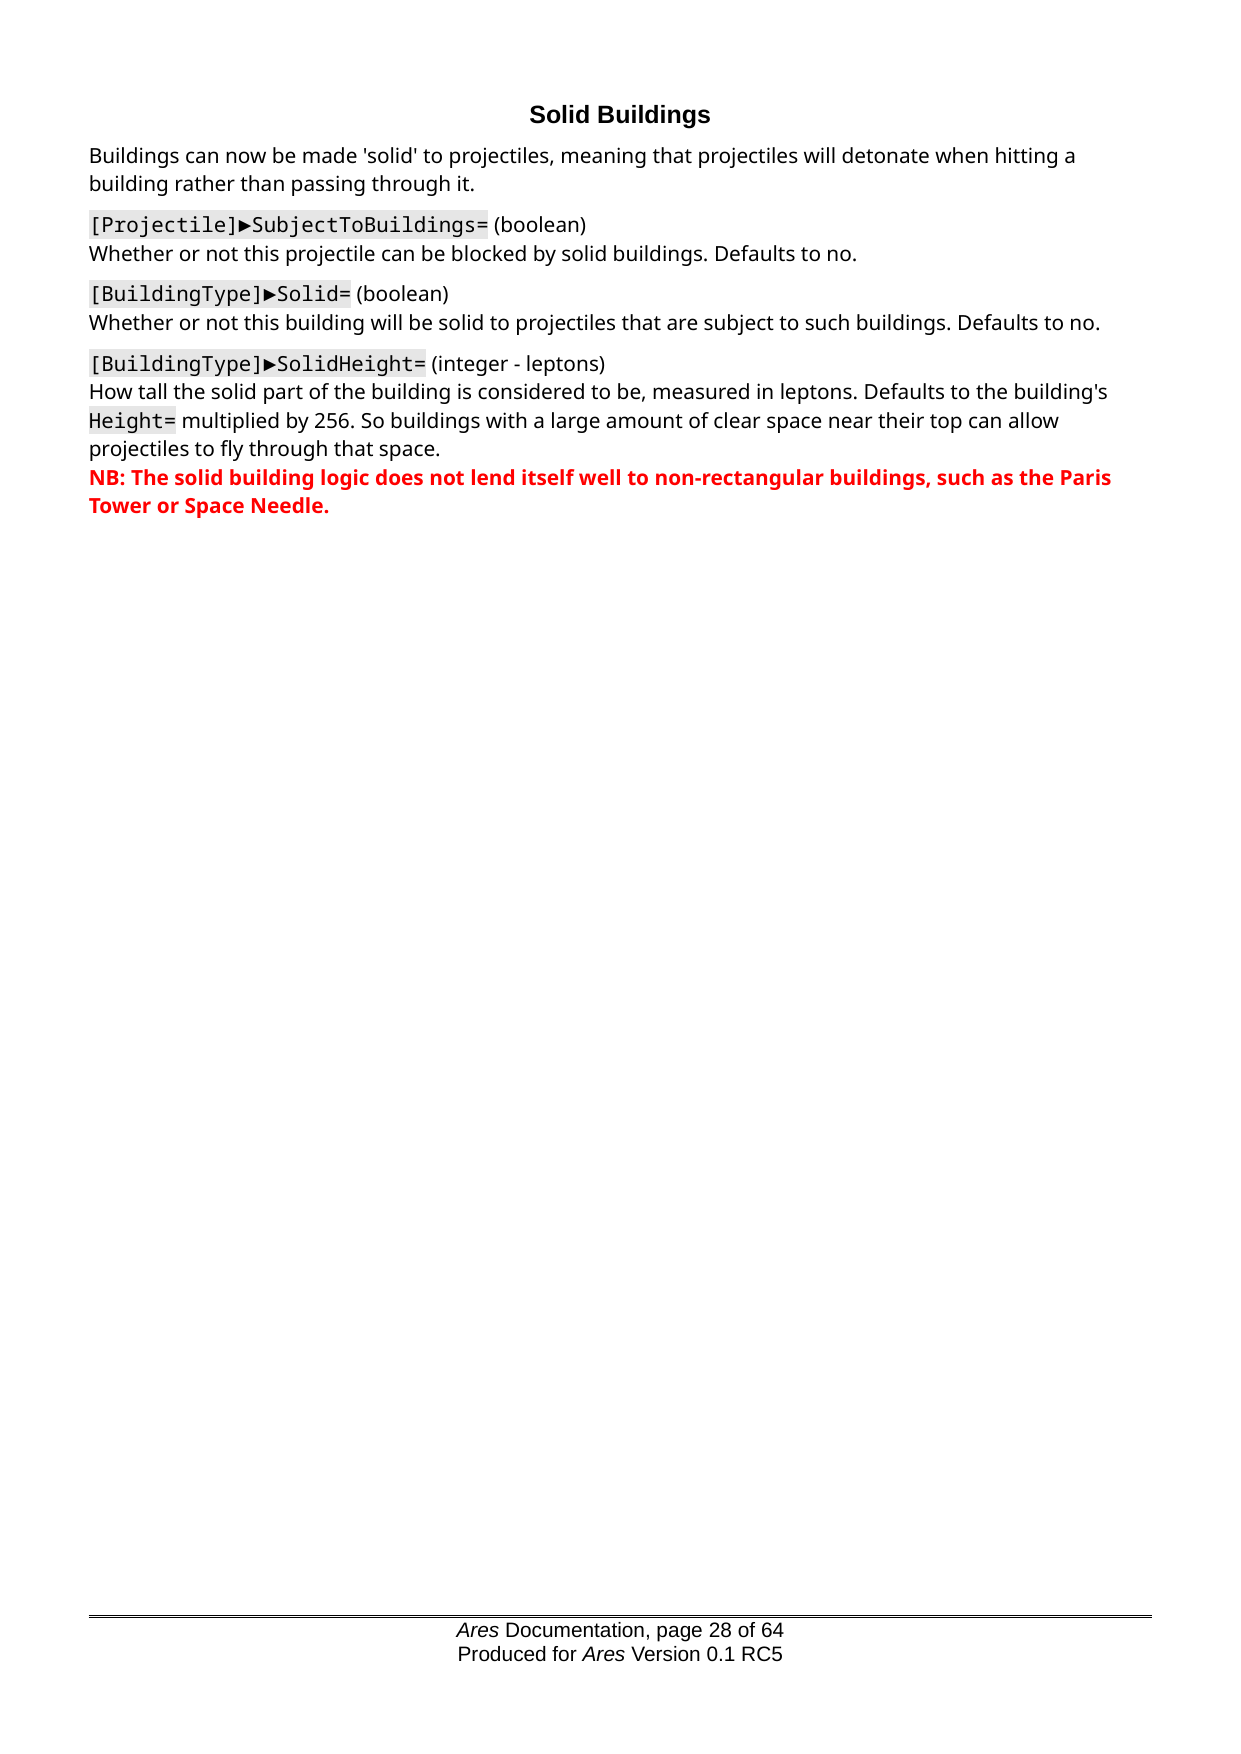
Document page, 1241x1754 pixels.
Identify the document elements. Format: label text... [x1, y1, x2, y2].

text Buildings can now be made 'solid' to projectiles, meaning that projectiles will detonate when hitting a building rather than passing through it. [88, 141, 1152, 198]
text [BuildingType]►SolidHeight= (integer - leptons) How tall the solid part of the building is considered to be, measured in leptons. Defaults to the building's Height= multiplied by 256. So buildings with a large amount of clear space near their top can allow projectiles to fly through that space. NB: The solid building logic does not lend itself well to non-rectangular buildings, such as the Paris Tower or Space Needle. [88, 349, 1152, 519]
text [Projectile]►SubjectToBuildings= (boolean) Whether or not this projectile can be blocked by solid buildings. Defaults to no. [88, 210, 1152, 267]
text [BuildingType]►Solid= (boolean) Whether or not this building will be solid to projectiles that are subject to such buildings. Defaults to no. [88, 279, 1152, 336]
subtitle Solid Buildings [88, 100, 1152, 129]
